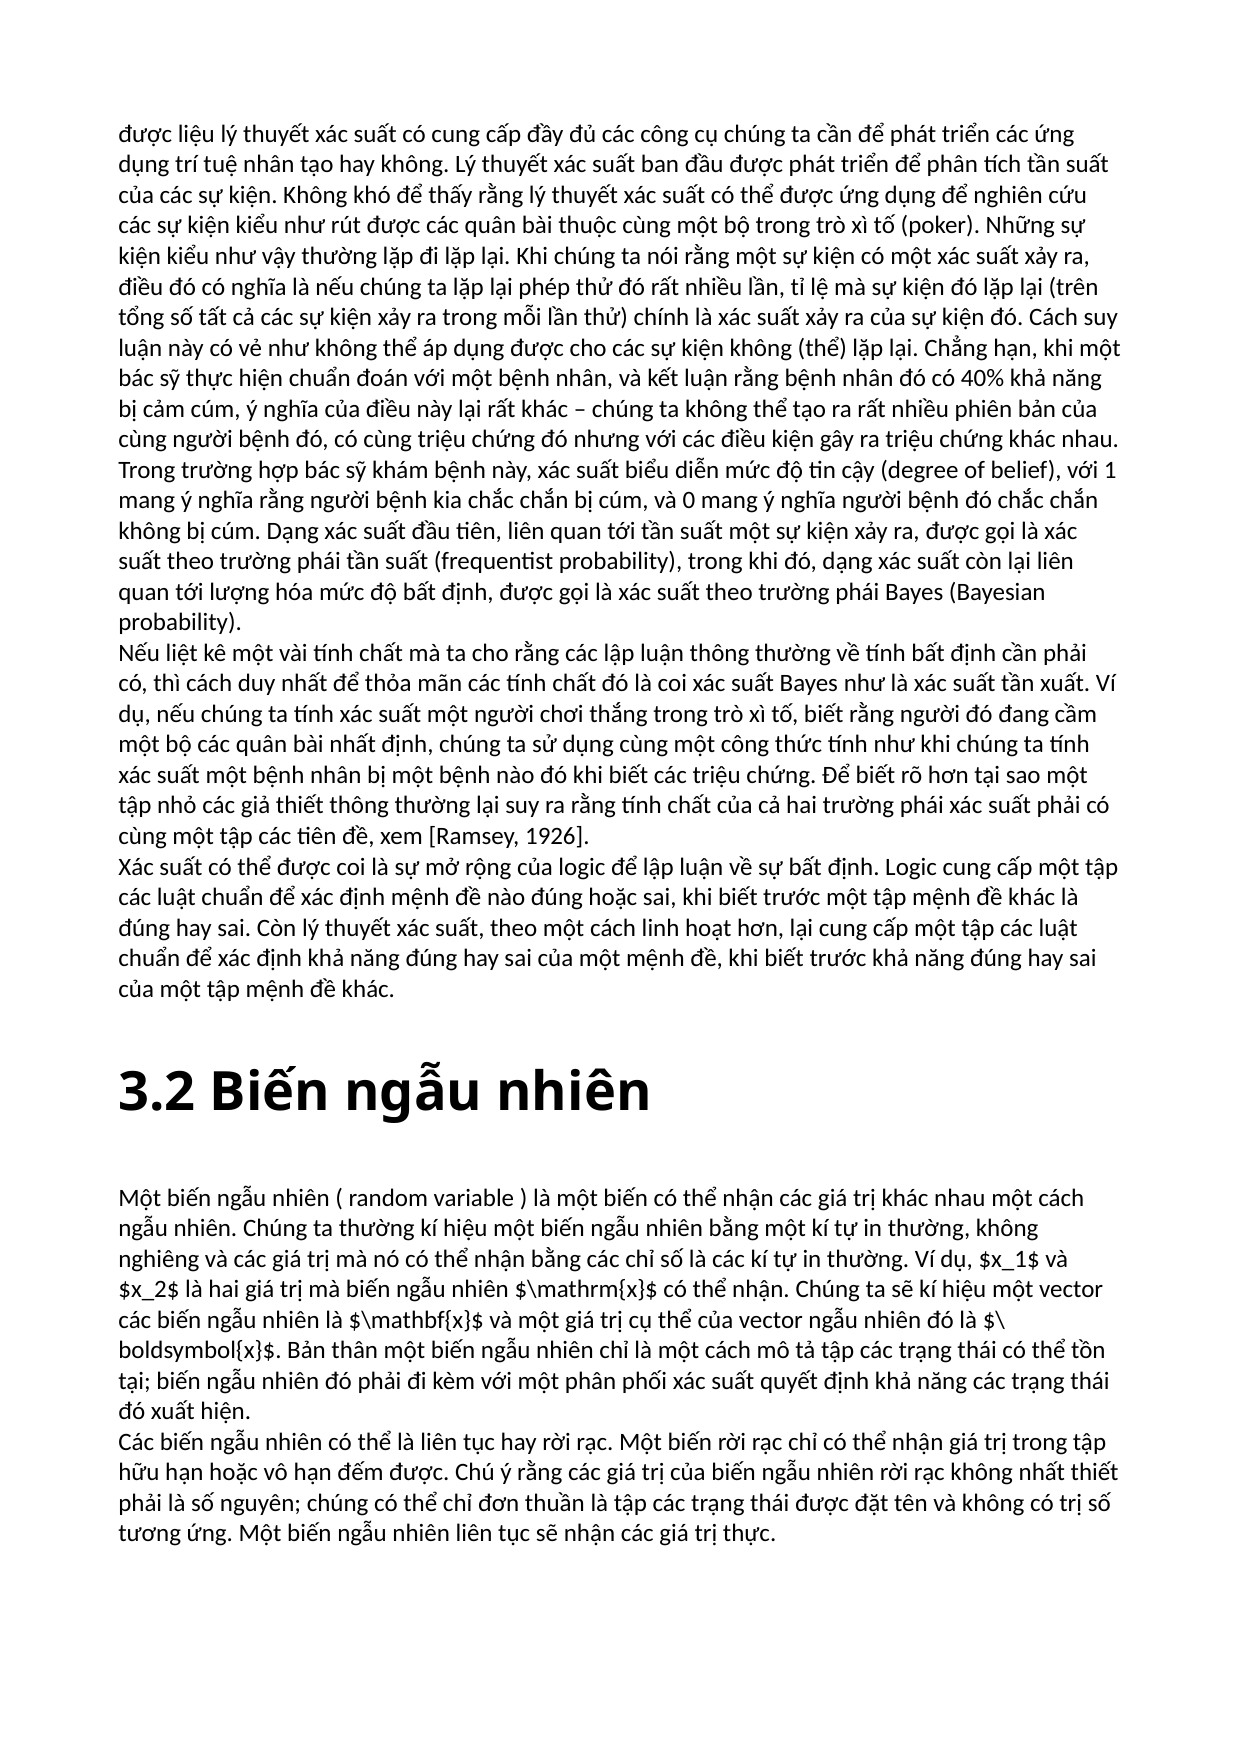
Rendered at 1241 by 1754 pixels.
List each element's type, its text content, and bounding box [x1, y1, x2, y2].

text được liệu lý thuyết xác suất có cung cấp đầy đủ các công cụ chúng ta cần để phát triển các ứng dụng trí tuệ nhân tạo hay không. Lý thuyết xác suất ban đầu được phát triển để phân tích tần suất của các sự kiện. Không khó để thấy rằng lý thuyết xác suất có thể được ứng dụng để nghiên cứu các sự kiện kiểu như rút được các quân bài thuộc cùng một bộ trong trò xì tố (poker). Những sự kiện kiểu như vậy thường lặp đi lặp lại. Khi chúng ta nói rằng một sự kiện có một xác suất xảy ra, điều đó có nghĩa là nếu chúng ta lặp lại phép thử đó rất nhiều lần, tỉ lệ mà sự kiện đó lặp lại (trên tổng số tất cả các sự kiện xảy ra trong mỗi lần thử) chính là xác suất xảy ra của sự kiện đó. Cách suy luận này có vẻ như không thể áp dụng được cho các sự kiện không (thể) lặp lại. Chẳng hạn, khi một bác sỹ thực hiện chuẩn đoán với một bệnh nhân, và kết luận rằng bệnh nhân đó có 40% khả năng bị cảm cúm, ý nghĩa của điều này lại rất khác – chúng ta không thể tạo ra rất nhiều phiên bản của cùng người bệnh đó, có cùng triệu chứng đó nhưng với các điều kiện gây ra triệu chứng khác nhau. Trong trường hợp bác sỹ khám bệnh này, xác suất biểu diễn mức độ tin cậy (degree of belief), với 1 mang ý nghĩa rằng người bệnh kia chắc chắn bị cúm, và 0 mang ý nghĩa người bệnh đó chắc chắn không bị cúm. Dạng xác suất đầu tiên, liên quan tới tần suất một sự kiện xảy ra, được gọi là xác suất theo trường phái tần suất (frequentist probability), trong khi đó, dạng xác suất còn lại liên quan tới lượng hóa mức độ bất định, được gọi là xác suất theo trường phái Bayes (Bayesian probability). [118, 118, 1122, 637]
subtitle 3.2 Biến ngẫu nhiên [118, 1052, 1122, 1126]
text Các biến ngẫu nhiên có thể là liên tục hay rời rạc. Một biến rời rạc chỉ có thể nhận giá trị trong tập hữu hạn hoặc vô hạn đếm được. Chú ý rằng các giá trị của biến ngẫu nhiên rời rạc không nhất thiết phải là số nguyên; chúng có thể chỉ đơn thuần là tập các trạng thái được đặt tên và không có trị số tương ứng. Một biến ngẫu nhiên liên tục sẽ nhận các giá trị thực. [118, 1426, 1122, 1548]
text Một biến ngẫu nhiên ( random variable ) là một biến có thể nhận các giá trị khác nhau một cách ngẫu nhiên. Chúng ta thường kí hiệu một biến ngẫu nhiên bằng một kí tự in thường, không nghiêng và các giá trị mà nó có thể nhận bằng các chỉ số là các kí tự in thường. Ví dụ, $x_1$ và $x_2$ là hai giá trị mà biến ngẫu nhiên $\mathrm{x}$ có thể nhận. Chúng ta sẽ kí hiệu một vector các biến ngẫu nhiên là $\mathbf{x}$ và một giá trị cụ thể của vector ngẫu nhiên đó là $\boldsymbol{x}$. Bản thân một biến ngẫu nhiên chỉ là một cách mô tả tập các trạng thái có thể tồn tại; biến ngẫu nhiên đó phải đi kèm với một phân phối xác suất quyết định khả năng các trạng thái đó xuất hiện. [118, 1182, 1122, 1426]
text Xác suất có thể được coi là sự mở rộng của logic để lập luận về sự bất định. Logic cung cấp một tập các luật chuẩn để xác định mệnh đề nào đúng hoặc sai, khi biết trước một tập mệnh đề khác là đúng hay sai. Còn lý thuyết xác suất, theo một cách linh hoạt hơn, lại cung cấp một tập các luật chuẩn để xác định khả năng đúng hay sai của một mệnh đề, khi biết trước khả năng đúng hay sai của một tập mệnh đề khác. [118, 851, 1122, 1003]
text Nếu liệt kê một vài tính chất mà ta cho rằng các lập luận thông thường về tính bất định cần phải có, thì cách duy nhất để thỏa mãn các tính chất đó là coi xác suất Bayes như là xác suất tần xuất. Ví dụ, nếu chúng ta tính xác suất một người chơi thắng trong trò xì tố, biết rằng người đó đang cầm một bộ các quân bài nhất định, chúng ta sử dụng cùng một công thức tính như khi chúng ta tính xác suất một bệnh nhân bị một bệnh nào đó khi biết các triệu chứng. Để biết rõ hơn tại sao một tập nhỏ các giả thiết thông thường lại suy ra rằng tính chất của cả hai trường phái xác suất phải có cùng một tập các tiên đề, xem [Ramsey, 1926]. [118, 637, 1122, 851]
